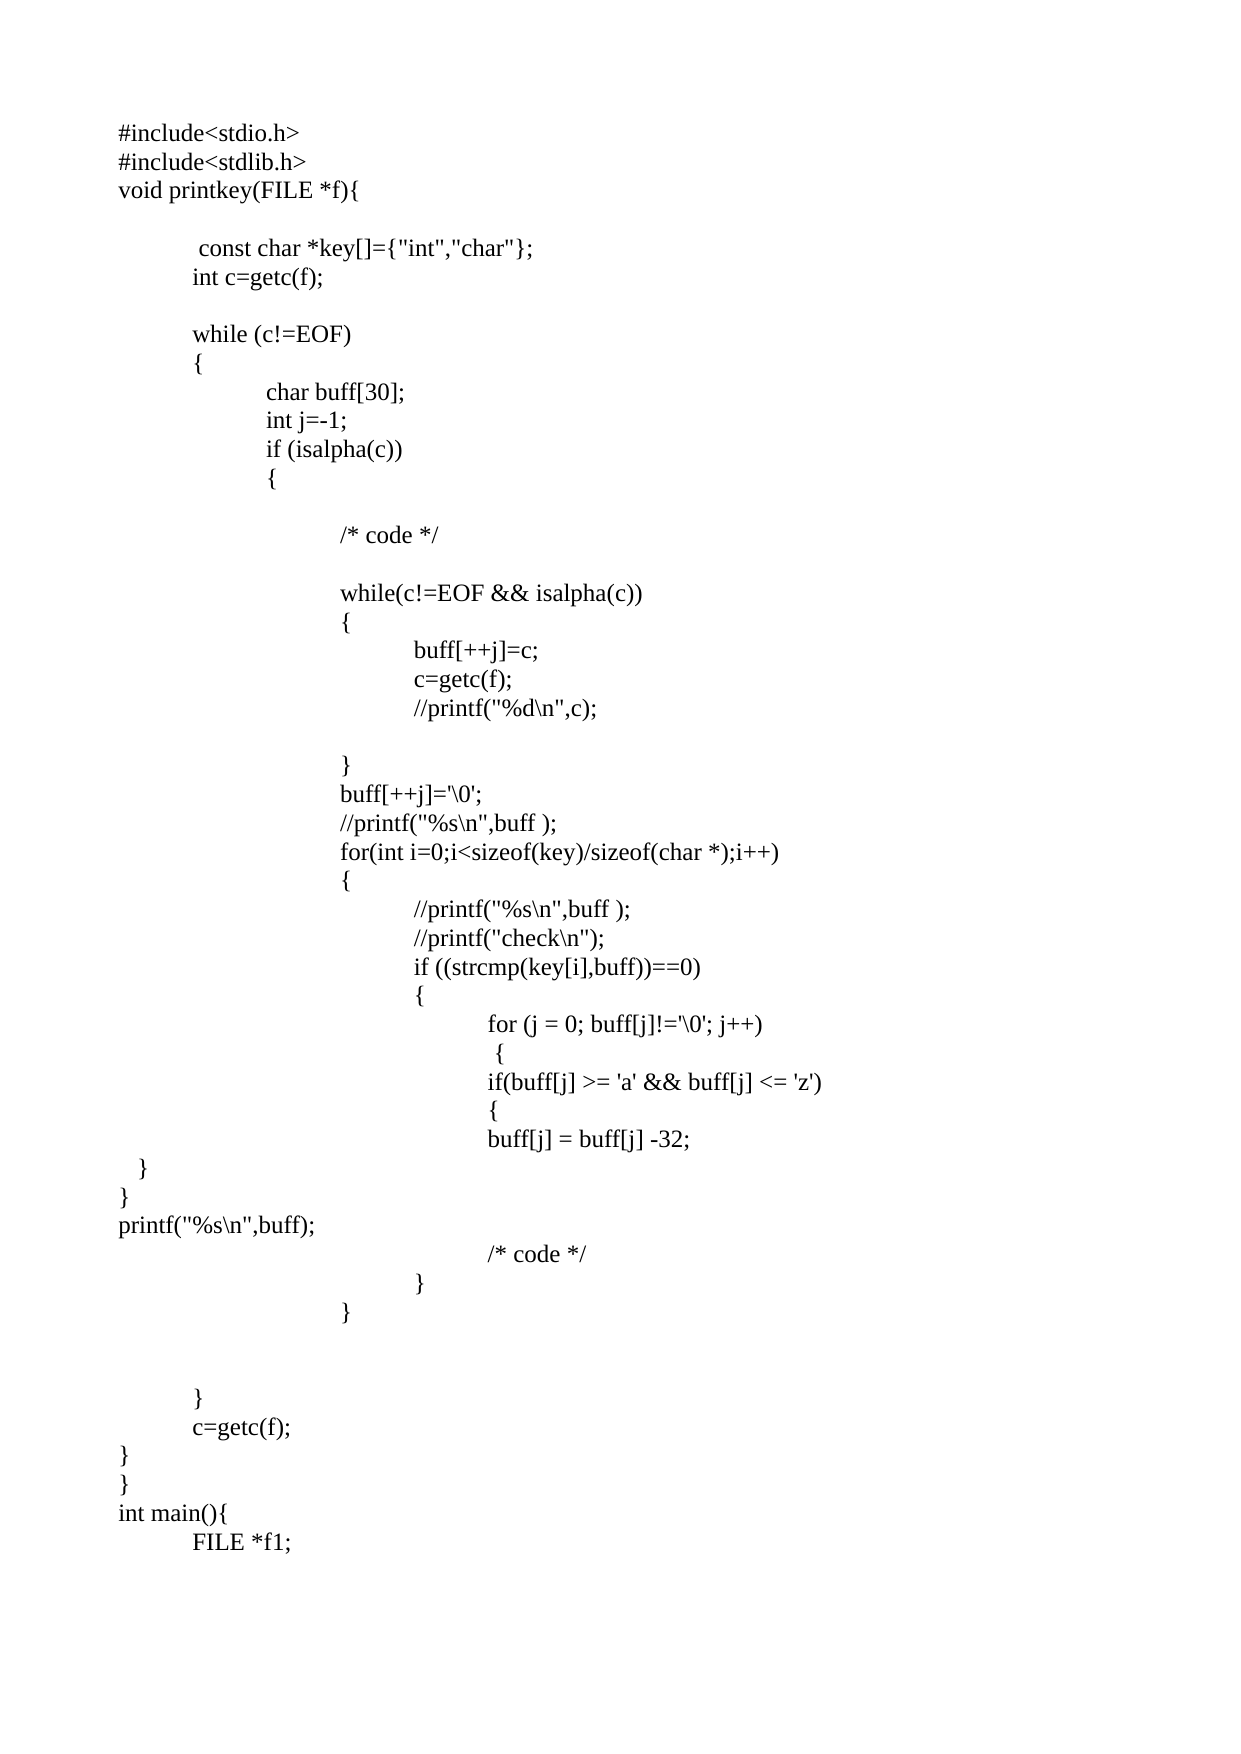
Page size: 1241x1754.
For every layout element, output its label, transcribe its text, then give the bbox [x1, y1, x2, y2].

text if (isalpha(c)) [118, 434, 1122, 463]
text int j=-1; [118, 406, 1122, 434]
text } [118, 1297, 1122, 1326]
text } [118, 1153, 1122, 1182]
text #include<stdio.h> [118, 118, 1122, 147]
text { [118, 463, 1122, 492]
text } [118, 751, 1122, 779]
text c=getc(f); [118, 664, 1122, 693]
text /* code */ [118, 521, 1122, 549]
text //printf("%d\n",c); [118, 693, 1122, 722]
text /* code */ [118, 1239, 1122, 1268]
text //printf("%s\n",buff ); [118, 808, 1122, 837]
text if(buff[j] >= 'a' && buff[j] <= 'z') [118, 1067, 1122, 1096]
text buff[j] = buff[j] -32; [118, 1124, 1122, 1153]
text } [118, 1182, 1122, 1211]
text { [118, 348, 1122, 377]
text { [118, 866, 1122, 894]
text //printf("%s\n",buff ); [118, 894, 1122, 923]
text char buff[30]; [118, 377, 1122, 406]
text printf("%s\n",buff); [118, 1211, 1122, 1239]
text //printf("check\n"); [118, 923, 1122, 952]
text { [118, 1096, 1122, 1124]
text for (j = 0; buff[j]!='\0'; j++) [118, 1009, 1122, 1038]
text { [118, 1038, 1122, 1067]
text buff[++j]=c; [118, 636, 1122, 664]
text if ((strcmp(key[i],buff))==0) [118, 952, 1122, 981]
text } [118, 1383, 1122, 1412]
text { [118, 607, 1122, 636]
text buff[++j]='\0'; [118, 779, 1122, 808]
text #include<stdlib.h> [118, 147, 1122, 176]
text void printkey(FILE *f){ [118, 176, 1122, 204]
text } [118, 1469, 1122, 1498]
text c=getc(f); [118, 1412, 1122, 1441]
text int c=getc(f); [118, 262, 1122, 291]
text FILE *f1; [118, 1527, 1122, 1556]
text while(c!=EOF && isalpha(c)) [118, 578, 1122, 607]
text { [118, 981, 1122, 1009]
text int main(){ [118, 1498, 1122, 1527]
text } [118, 1441, 1122, 1469]
text const char *key[]={"int","char"}; [118, 233, 1122, 262]
text for(int i=0;i<sizeof(key)/sizeof(char *);i++) [118, 837, 1122, 866]
text while (c!=EOF) [118, 319, 1122, 348]
text } [118, 1268, 1122, 1297]
